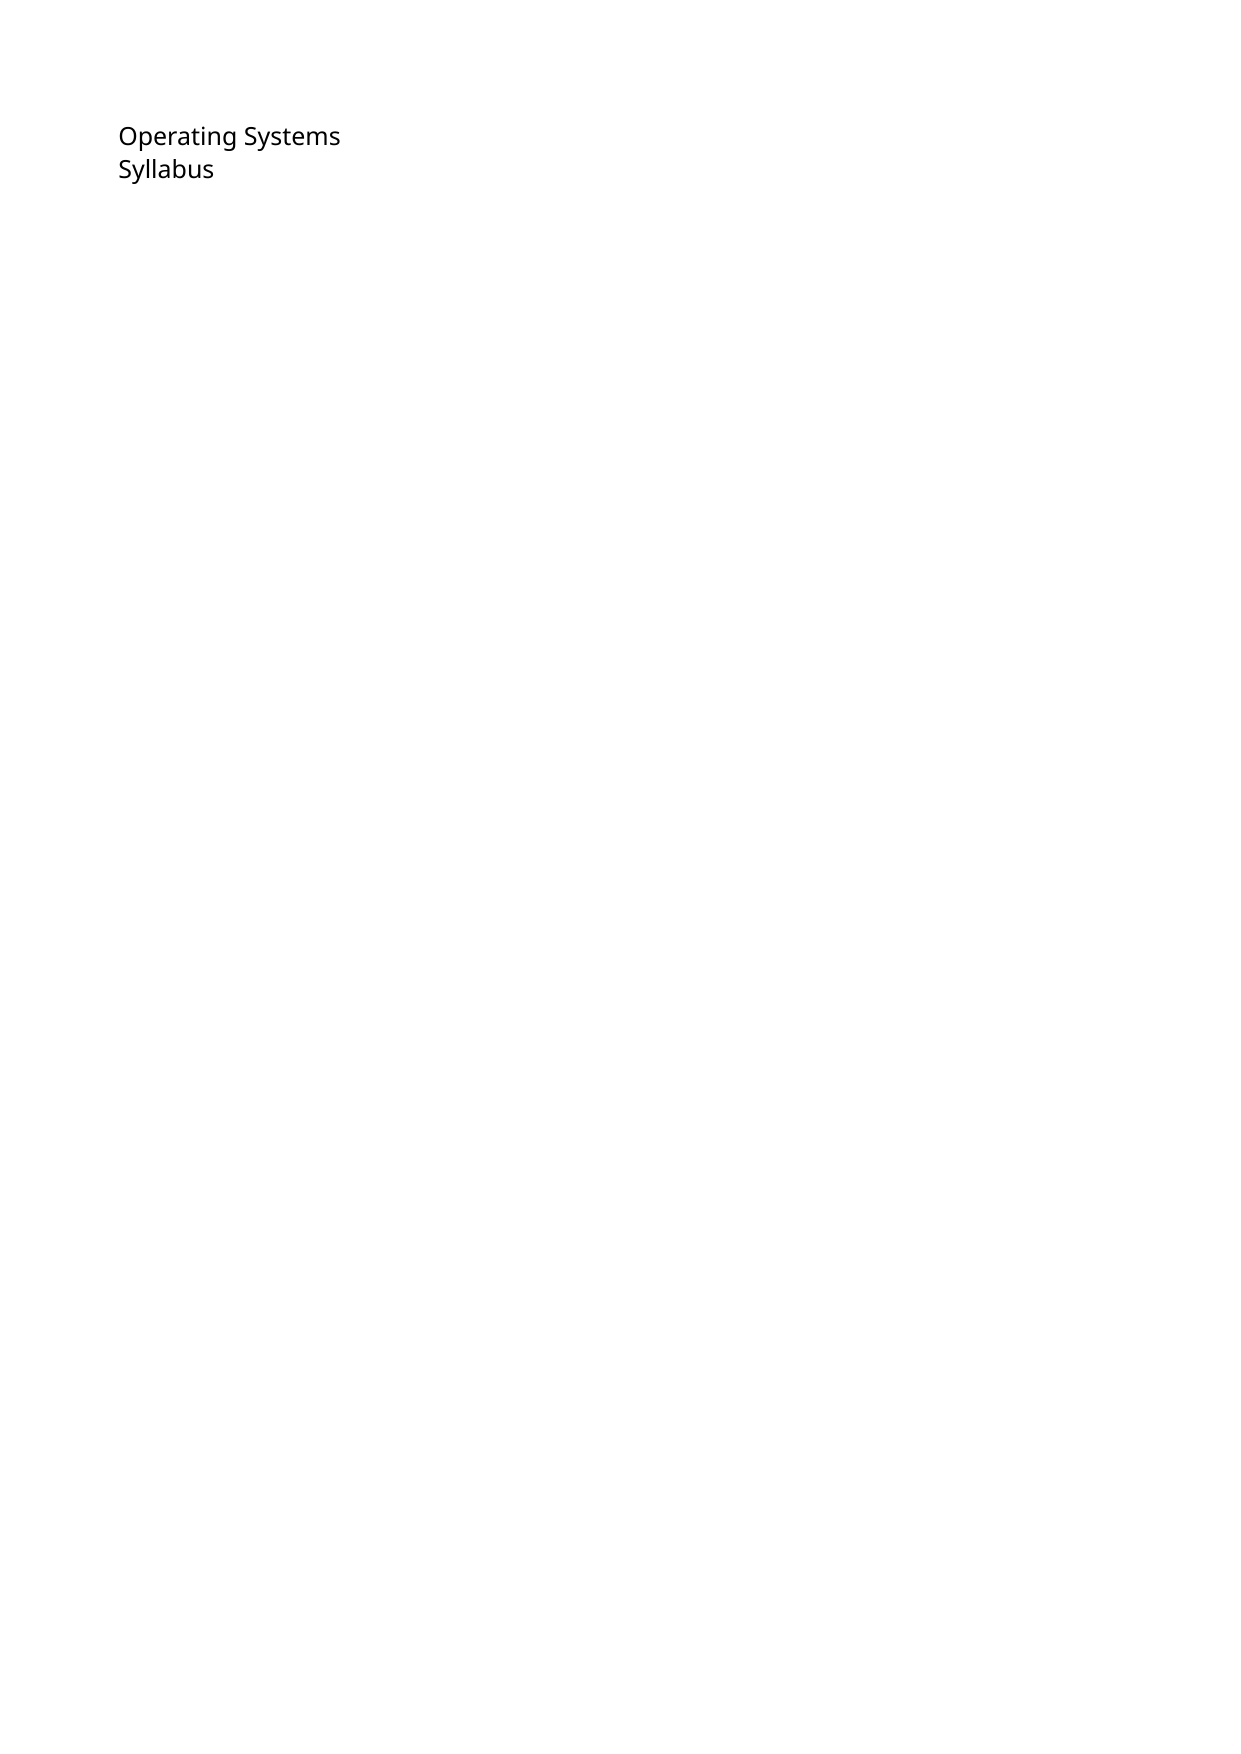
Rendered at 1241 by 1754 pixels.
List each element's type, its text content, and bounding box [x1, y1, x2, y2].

text Operating Systems [118, 118, 1122, 152]
text Syllabus [118, 152, 1122, 186]
